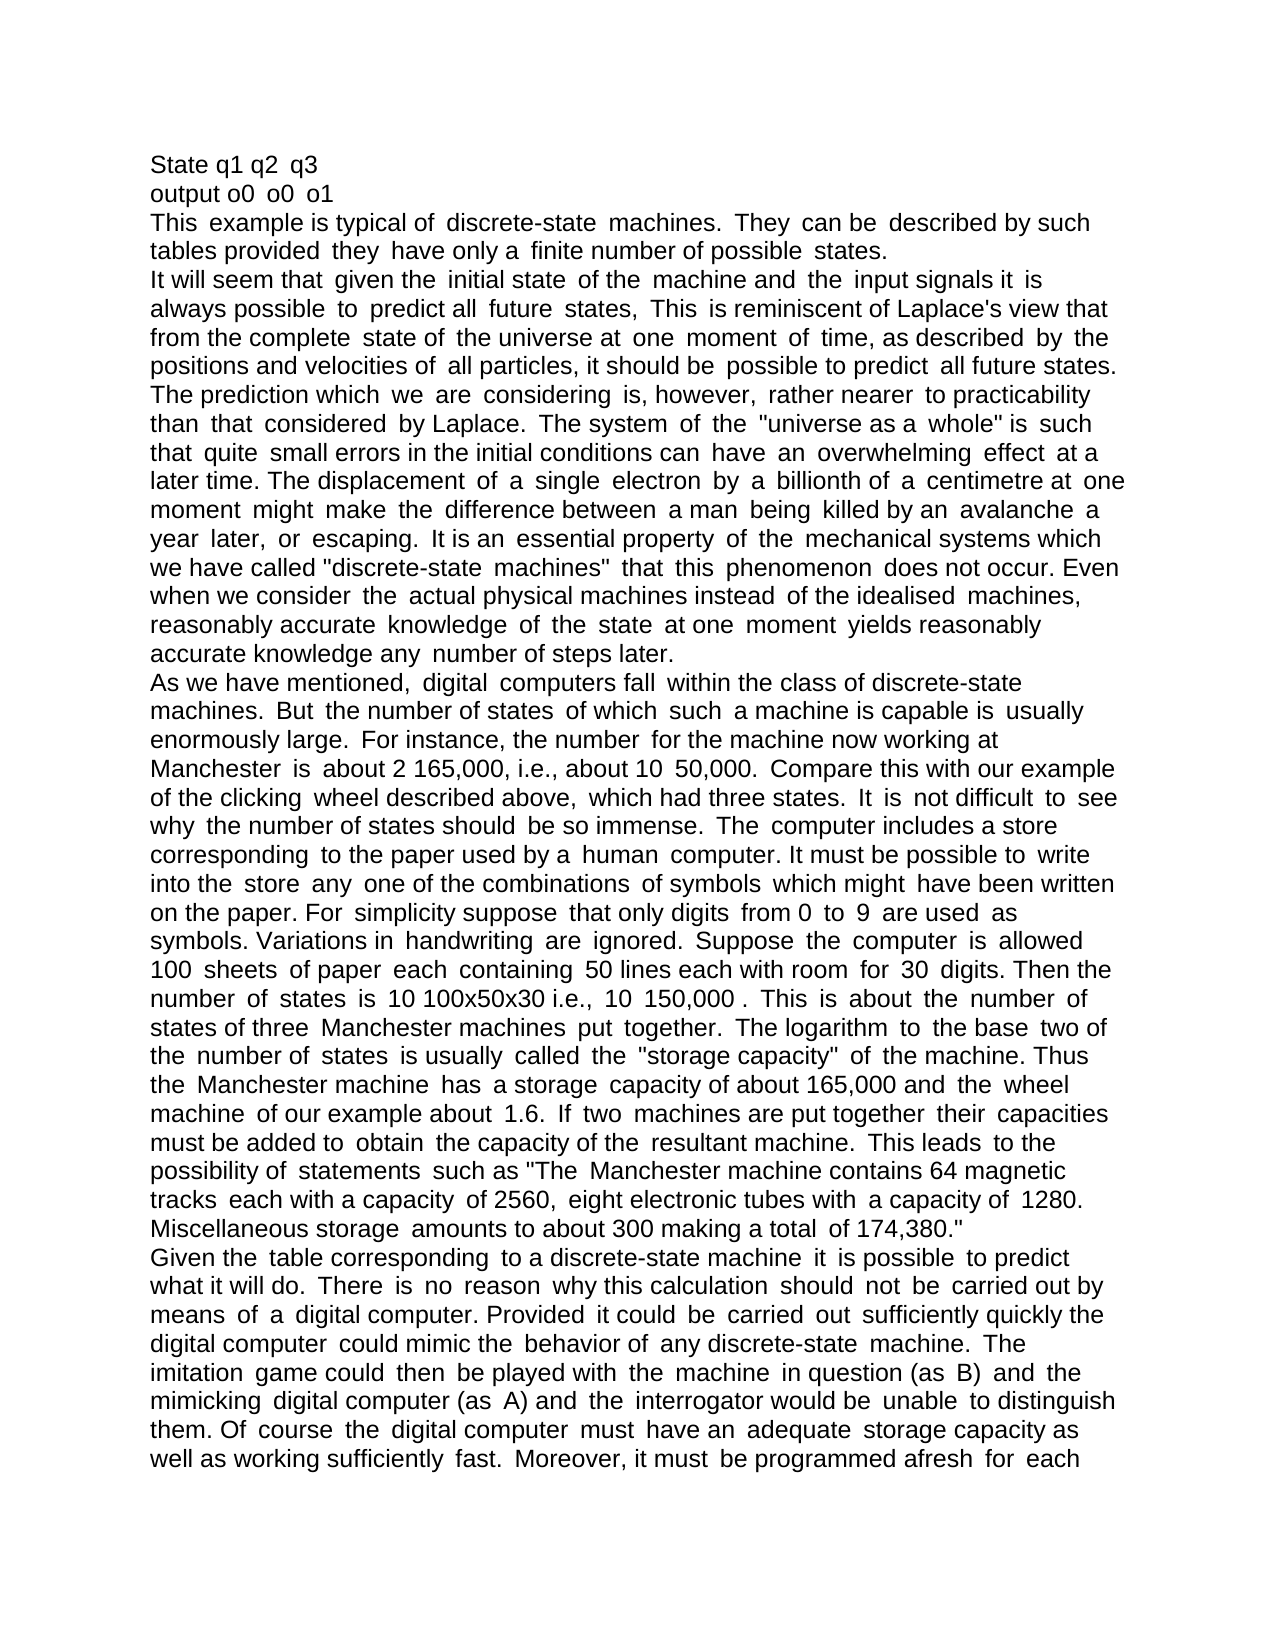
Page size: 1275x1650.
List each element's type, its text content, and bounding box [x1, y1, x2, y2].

text State q1 q2 q3 [150, 150, 1125, 179]
text This example is typical of discrete-state machines. They can be described by such tables provided they have only a finite number of possible states. [150, 207, 1125, 265]
text As we have mentioned, digital computers fall within the class of discrete-state machines. But the number of states of which such a machine is capable is usually enormously large. For instance, the number for the machine now working at Manchester is about 2 165,000, i.e., about 10 50,000. Compare this with our example of the clicking wheel described above, which had three states. It is not difficult to see why the number of states should be so immense. The computer includes a store corresponding to the paper used by a human computer. It must be possible to write into the store any one of the combinations of symbols which might have been written on the paper. For simplicity suppose that only digits from 0 to 9 are used as symbols. Variations in handwriting are ignored. Suppose the computer is allowed 100 sheets of paper each containing 50 lines each with room for 30 digits. Then the number of states is 10 100x50x30 i.e., 10 150,000 . This is about the number of states of three Manchester machines put together. The logarithm to the base two of the number of states is usually called the "storage capacity" of the machine. Thus the Manchester machine has a storage capacity of about 165,000 and the wheel machine of our example about 1.6. If two machines are put together their capacities must be added to obtain the capacity of the resultant machine. This leads to the possibility of statements such as "The Manchester machine contains 64 magnetic tracks each with a capacity of 2560, eight electronic tubes with a capacity of 1280. Miscellaneous storage amounts to about 300 making a total of 174,380." [150, 667, 1125, 1242]
text It will seem that given the initial state of the machine and the input signals it is always possible to predict all future states, This is reminiscent of Laplace's view that from the complete state of the universe at one moment of time, as described by the positions and velocities of all particles, it should be possible to predict all future states. The prediction which we are considering is, however, rather nearer to practicability than that considered by Laplace. The system of the "universe as a whole" is such that quite small errors in the initial conditions can have an overwhelming effect at a later time. The displacement of a single electron by a billionth of a centimetre at one moment might make the difference between a man being killed by an avalanche a year later, or escaping. It is an essential property of the mechanical systems which we have called "discrete-state machines" that this phenomenon does not occur. Even when we consider the actual physical machines instead of the idealised machines, reasonably accurate knowledge of the state at one moment yields reasonably accurate knowledge any number of steps later. [150, 265, 1125, 667]
text output o0 o0 o1 [150, 179, 1125, 207]
text Given the table corresponding to a discrete-state machine it is possible to predict what it will do. There is no reason why this calculation should not be carried out by means of a digital computer. Provided it could be carried out sufficiently quickly the digital computer could mimic the behavior of any discrete-state machine. The imitation game could then be played with the machine in question (as B) and the mimicking digital computer (as A) and the interrogator would be unable to distinguish them. Of course the digital computer must have an adequate storage capacity as well as working sufficiently fast. Moreover, it must be programmed afresh for each [150, 1242, 1125, 1472]
